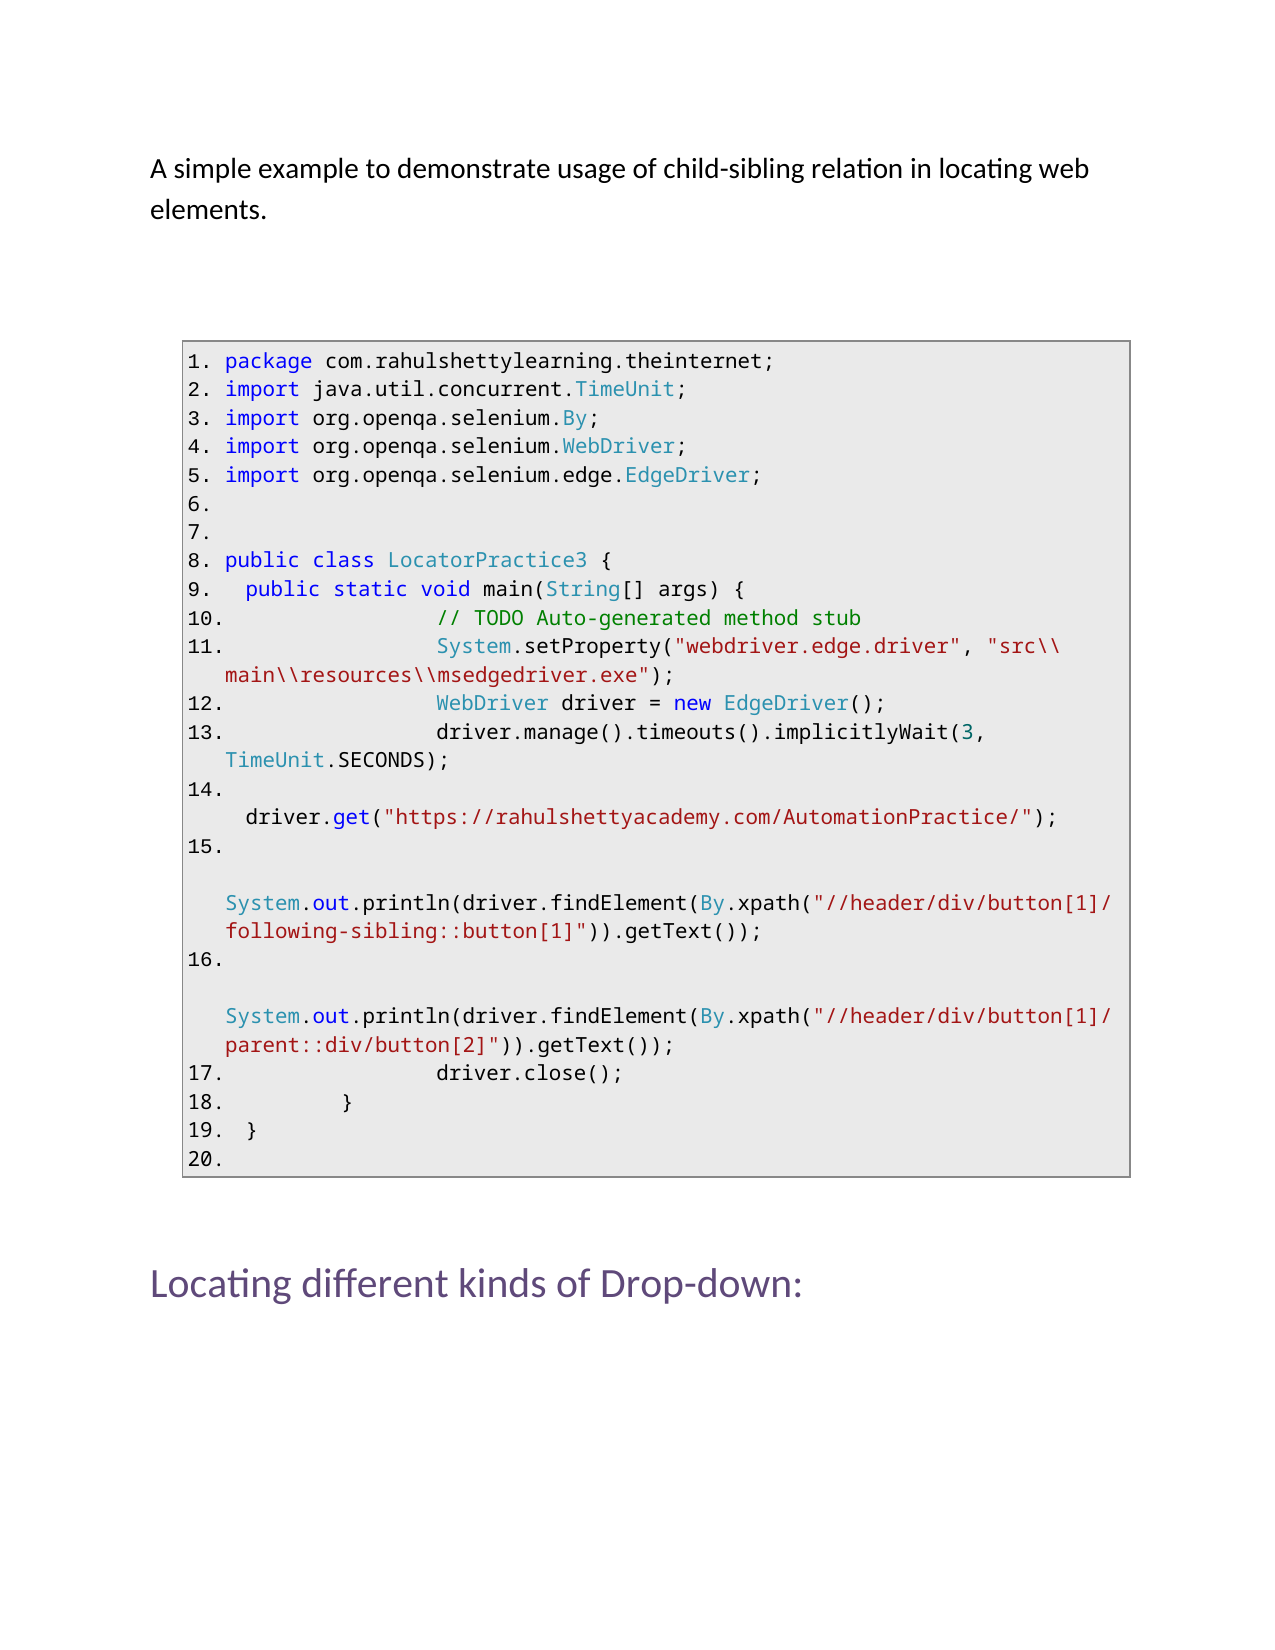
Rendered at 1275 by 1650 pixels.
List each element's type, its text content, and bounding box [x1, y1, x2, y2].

text Locating different kinds of Drop-down: [150, 1257, 1125, 1308]
list } [183, 1081, 1129, 1109]
list public class LocatorPractice3 { [183, 540, 1129, 568]
text A simple example to demonstrate usage of child-sibling relation in locating web elements. [150, 150, 1125, 227]
list WebDriver driver = new EdgeDriver(); [183, 682, 1129, 711]
list System.out.println(driver.findElement(By.xpath("//header/div/button[1]/parent::div/button[2]")).getText()); [183, 939, 1129, 1053]
list driver.close(); [183, 1053, 1129, 1081]
list public static void main(String[] args) { [183, 568, 1129, 597]
list // TODO Auto-generated method stub [183, 597, 1129, 626]
list import org.openqa.selenium.By; [183, 397, 1129, 426]
list import org.openqa.selenium.WebDriver; [183, 426, 1129, 454]
list driver.get("https://rahulshettyacademy.com/AutomationPractice/"); [183, 768, 1129, 825]
list System.setProperty("webdriver.edge.driver", "src\\main\\resources\\msedgedriver.exe"); [183, 626, 1129, 682]
list import org.openqa.selenium.edge.EdgeDriver; [183, 454, 1129, 483]
list import java.util.concurrent.TimeUnit; [183, 369, 1129, 397]
list package com.rahulshettylearning.theinternet; [183, 342, 1129, 369]
list driver.manage().timeouts().implicitlyWait(3, TimeUnit.SECONDS); [183, 711, 1129, 768]
list System.out.println(driver.findElement(By.xpath("//header/div/button[1]/following-sibling::button[1]")).getText()); [183, 825, 1129, 939]
list } [183, 1109, 1129, 1138]
